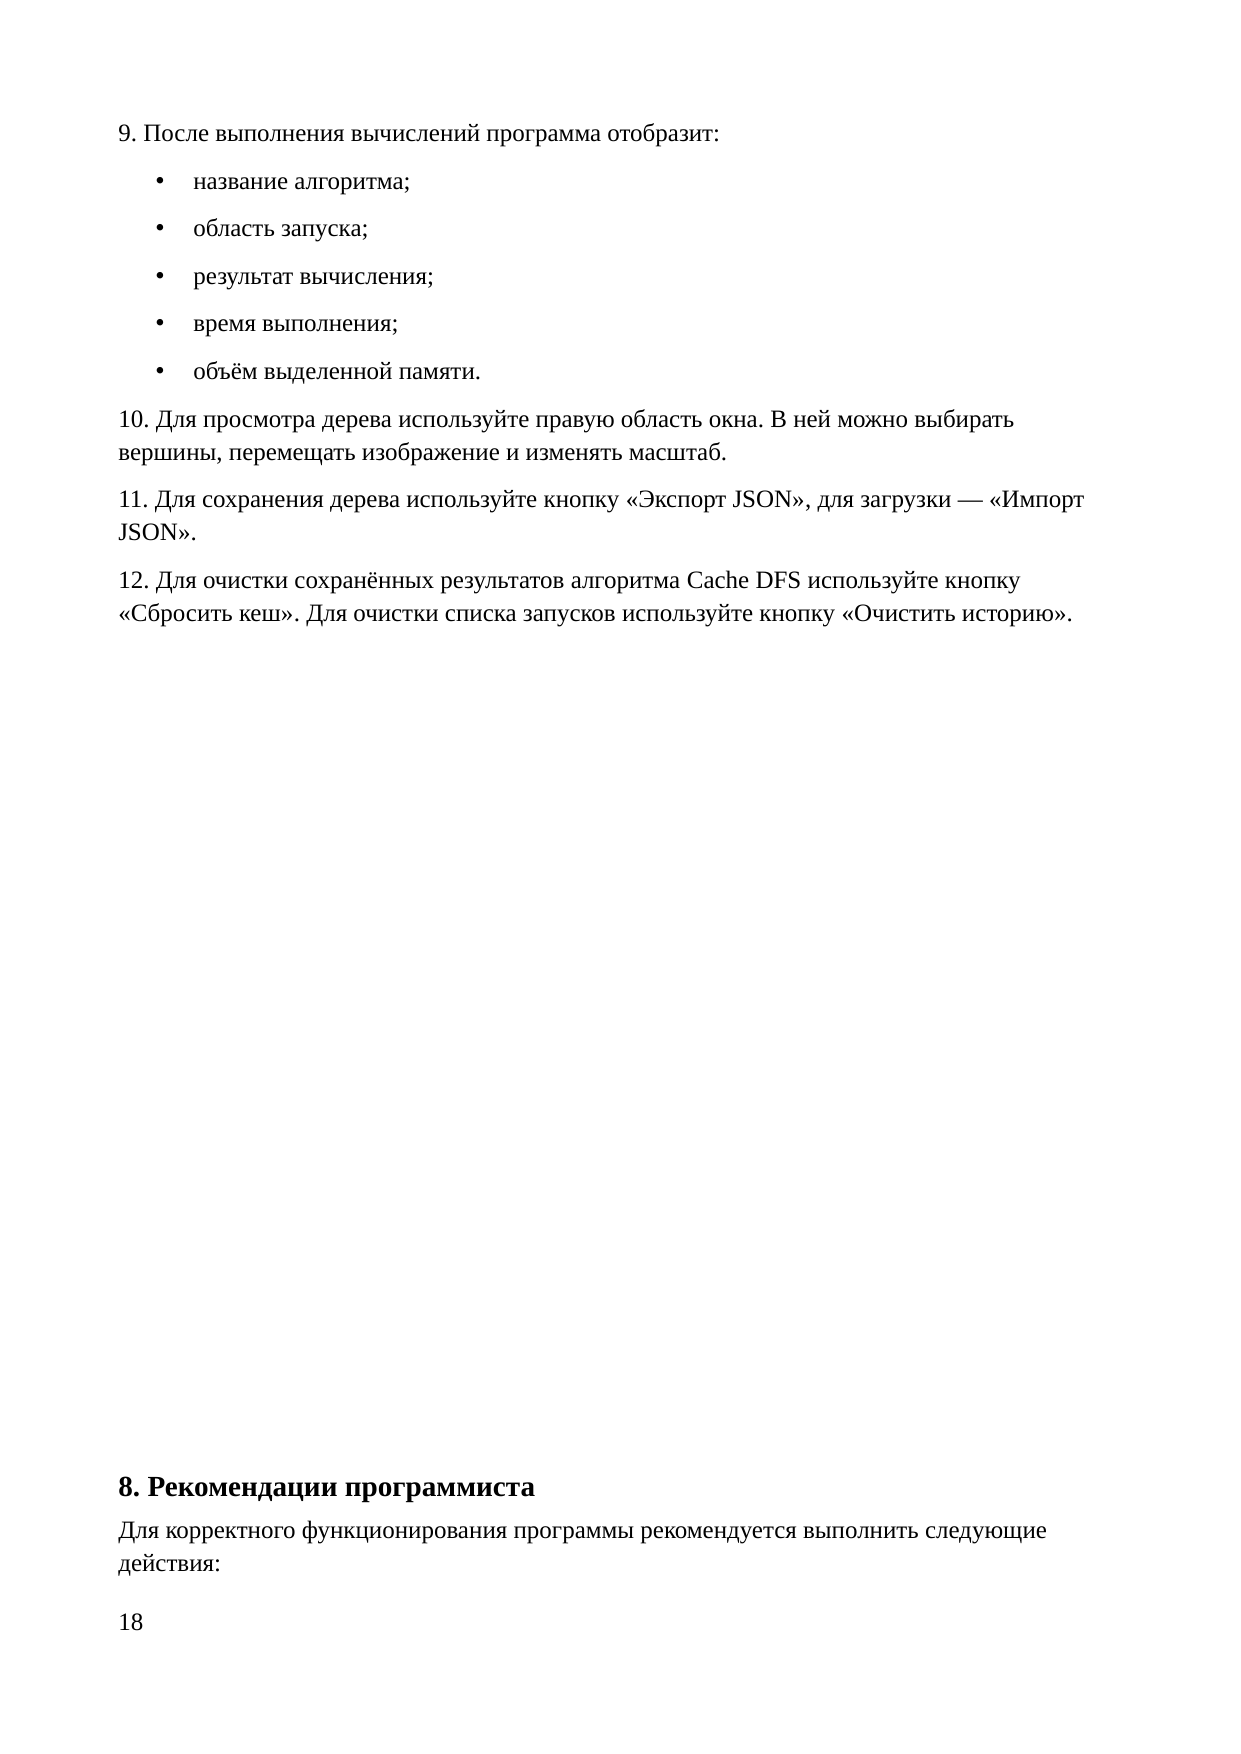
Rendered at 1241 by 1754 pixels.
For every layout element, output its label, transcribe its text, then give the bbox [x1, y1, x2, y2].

list время выполнения; [156, 308, 1122, 337]
text 12. Для очистки сохранённых результатов алгоритма Cache DFS используйте кнопку «Сбросить кеш». Для очистки списка запусков используйте кнопку «Очистить историю». [118, 565, 1122, 627]
list область запуска; [156, 213, 1122, 242]
list результат вычисления; [156, 261, 1122, 290]
list объём выделенной памяти. [156, 356, 1122, 385]
subtitle 8. Рекомендации программиста [118, 1469, 1122, 1503]
text 9. После выполнения вычислений программа отобразит: [118, 118, 1122, 147]
text Для корректного функционирования программы рекомендуется выполнить следующие действия: [118, 1516, 1122, 1577]
text 10. Для просмотра дерева используйте правую область окна. В ней можно выбирать вершины, перемещать изображение и изменять масштаб. [118, 404, 1122, 466]
list название алгоритма; [156, 166, 1122, 194]
text 11. Для сохранения дерева используйте кнопку «Экспорт JSON», для загрузки — «Импорт JSON». [118, 484, 1122, 546]
